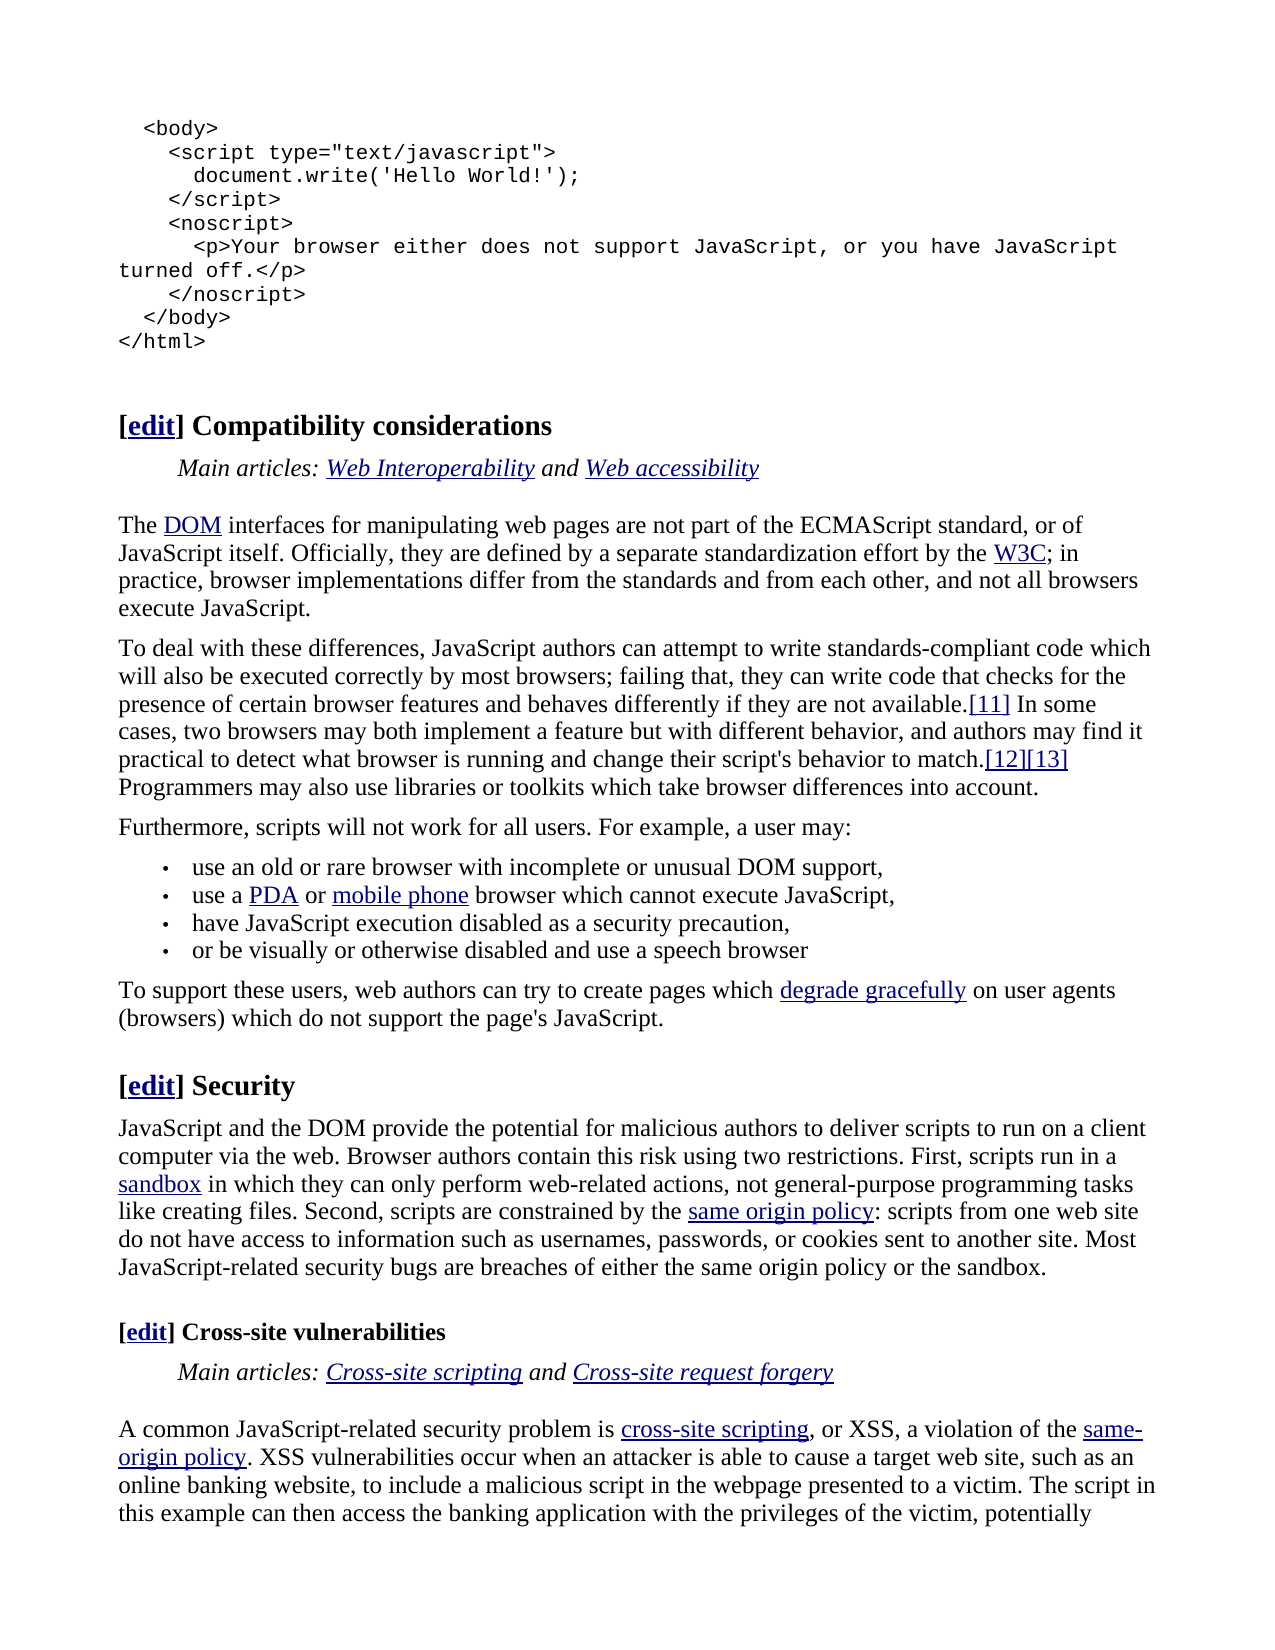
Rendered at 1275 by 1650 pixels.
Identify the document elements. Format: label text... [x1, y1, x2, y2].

subtitle [edit] Compatibility considerations [118, 409, 1157, 441]
list use a PDA or mobile phone browser which cannot execute JavaScript, [162, 881, 1157, 909]
text To deal with these differences, JavaScript authors can attempt to write standards-compliant code which will also be executed correctly by most browsers; failing that, they can write code that checks for the presence of certain browser features and behaves differently if they are not available.[11] In some cases, two browsers may both implement a feature but with different behavior, and authors may find it practical to detect what browser is running and change their script's behavior to match.[12][13] Programmers may also use libraries or toolkits which take browser differences into account. [118, 634, 1157, 801]
list or be visually or otherwise disabled and use a speech browser [162, 936, 1157, 964]
text </html> [118, 331, 1157, 354]
text </script> [118, 189, 1157, 213]
text A common JavaScript-related security problem is cross-site scripting, or XSS, a violation of the same-origin policy. XSS vulnerabilities occur when an attacker is able to cause a target web site, such as an online banking website, to include a malicious script in the webpage presented to a victim. The script in this example can then access the banking application with the privileges of the victim, potentially [118, 1416, 1157, 1526]
list use an old or rare browser with incomplete or unusual DOM support, [162, 853, 1157, 881]
text </noscript> [118, 284, 1157, 307]
subtitle [edit] Cross-site vulnerabilities [118, 1318, 1157, 1346]
text document.write('Hello World!'); [118, 165, 1157, 189]
list have JavaScript execution disabled as a security precaution, [162, 909, 1157, 936]
text The DOM interfaces for manipulating web pages are not part of the ECMAScript standard, or of JavaScript itself. Officially, they are defined by a separate standardization effort by the W3C; in practice, browser implementations differ from the standards and from each other, and not all browsers execute JavaScript. [118, 511, 1157, 622]
list Main articles: Web Interoperability and Web accessibility [177, 454, 1157, 482]
text To support these users, web authors can try to create pages which degrade gracefully on user agents (browsers) which do not support the page's JavaScript. [118, 977, 1157, 1032]
text JavaScript and the DOM provide the potential for malicious authors to deliver scripts to run on a client computer via the web. Browser authors contain this risk using two restrictions. First, scripts run in a sandbox in which they can only perform web-related actions, not general-purpose programming tasks like creating files. Second, scripts are constrained by the same origin policy: scripts from one web site do not have access to information such as usernames, passwords, or cookies sent to another site. Most JavaScript-related security bugs are breaches of either the same origin policy or the sandbox. [118, 1114, 1157, 1281]
text <noscript> [118, 213, 1157, 236]
text Furthermore, scripts will not work for all users. For example, a user may: [118, 813, 1157, 841]
text <p>Your browser either does not support JavaScript, or you have JavaScript turned off.</p> [118, 236, 1157, 284]
text <script type="text/javascript"> [118, 142, 1157, 165]
list Main articles: Cross-site scripting and Cross-site request forgery [177, 1358, 1157, 1386]
subtitle [edit] Security [118, 1069, 1157, 1102]
text </body> [118, 307, 1157, 331]
text <body> [118, 118, 1157, 142]
